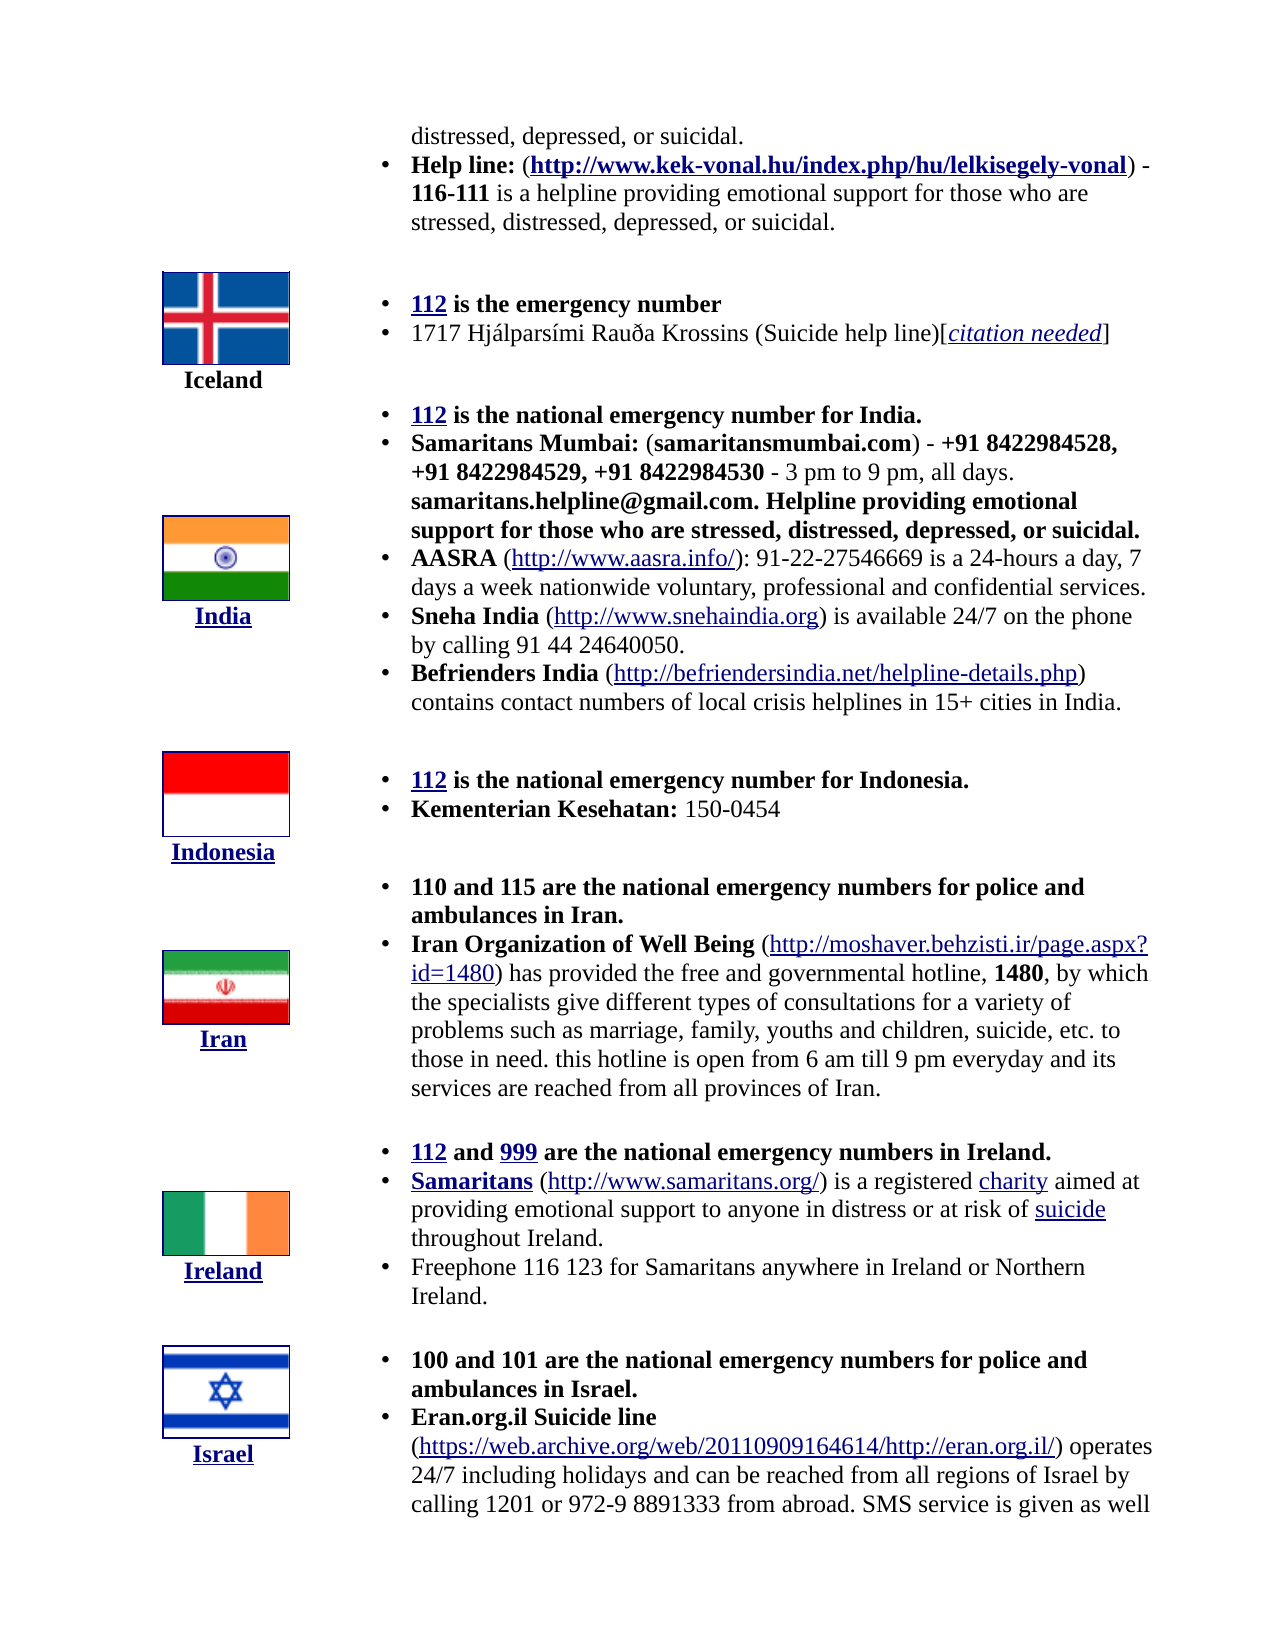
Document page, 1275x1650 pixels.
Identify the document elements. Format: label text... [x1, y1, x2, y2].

table_cell 100 and 101 are the national emergency numbers for police and ambulances in Israel. Eran.org.il Suicide line (https://web.archive.org/web/20110909164614/http://eran.org.il/) operates 24/7 including holidays and can be reached from all regions of Israel by calling 1201 or 972-9 8891333 from abroad. SMS service is given as well [334, 1342, 1157, 1520]
picture [164, 273, 289, 364]
picture [164, 517, 289, 600]
table_cell 112 is the national emergency number for Indonesia. Kementerian Kesehatan: 150-0454 [334, 748, 1157, 869]
table_cell 112 is the emergency number 1717 Hjálparsími Rauða Krossins (Suicide help line)[citation needed] [334, 269, 1157, 397]
table_cell India [118, 397, 334, 748]
table_cell Iceland [118, 269, 334, 397]
picture [164, 1192, 289, 1255]
picture [164, 753, 289, 836]
table_cell distressed, depressed, or suicidal. Help line: (http://www.kek-vonal.hu/index.php/hu/lelkisegely-vonal) - 116-111 is a helpline providing emotional support for those who are stressed, distressed, depressed, or suicidal. [334, 118, 1157, 268]
table_cell Indonesia [118, 748, 334, 869]
picture [164, 951, 289, 1023]
table_cell Ireland [118, 1134, 334, 1342]
table_cell [118, 118, 334, 268]
table_cell 112 and 999 are the national emergency numbers in Ireland. Samaritans (http://www.samaritans.org/) is a registered charity aimed at providing emotional support to anyone in distress or at risk of suicide throughout Ireland. Freephone 116 123 for Samaritans anywhere in Ireland or Northern Ireland. [334, 1134, 1157, 1342]
table_cell 110 and 115 are the national emergency numbers for police and ambulances in Iran. Iran Organization of Well Being (http://moshaver.behzisti.ir/page.aspx?id=1480) has provided the free and governmental hotline, 1480, by which the specialists give different types of consultations for a variety of problems such as marriage, family, youths and children, suicide, etc. to those in need. this hotline is open from 6 am till 9 pm everyday and its services are reached from all provinces of Iran. [334, 869, 1157, 1134]
picture [164, 1347, 289, 1437]
table_cell Iran [118, 869, 334, 1134]
table_cell Israel [118, 1342, 334, 1520]
table_cell 112 is the national emergency number for India. Samaritans Mumbai: (samaritansmumbai.com) - +91 8422984528, +91 8422984529, +91 8422984530 - 3 pm to 9 pm, all days. samaritans.helpline@gmail.com. Helpline providing emotional support for those who are stressed, distressed, depressed, or suicidal. AASRA (http://www.aasra.info/): 91-22-27546669 is a 24-hours a day, 7 days a week nationwide voluntary, professional and confidential services. Sneha India (http://www.snehaindia.org) is available 24/7 on the phone by calling 91 44 24640050. Befrienders India (http://befriendersindia.net/helpline-details.php) contains contact numbers of local crisis helplines in 15+ cities in India. [334, 397, 1157, 748]
